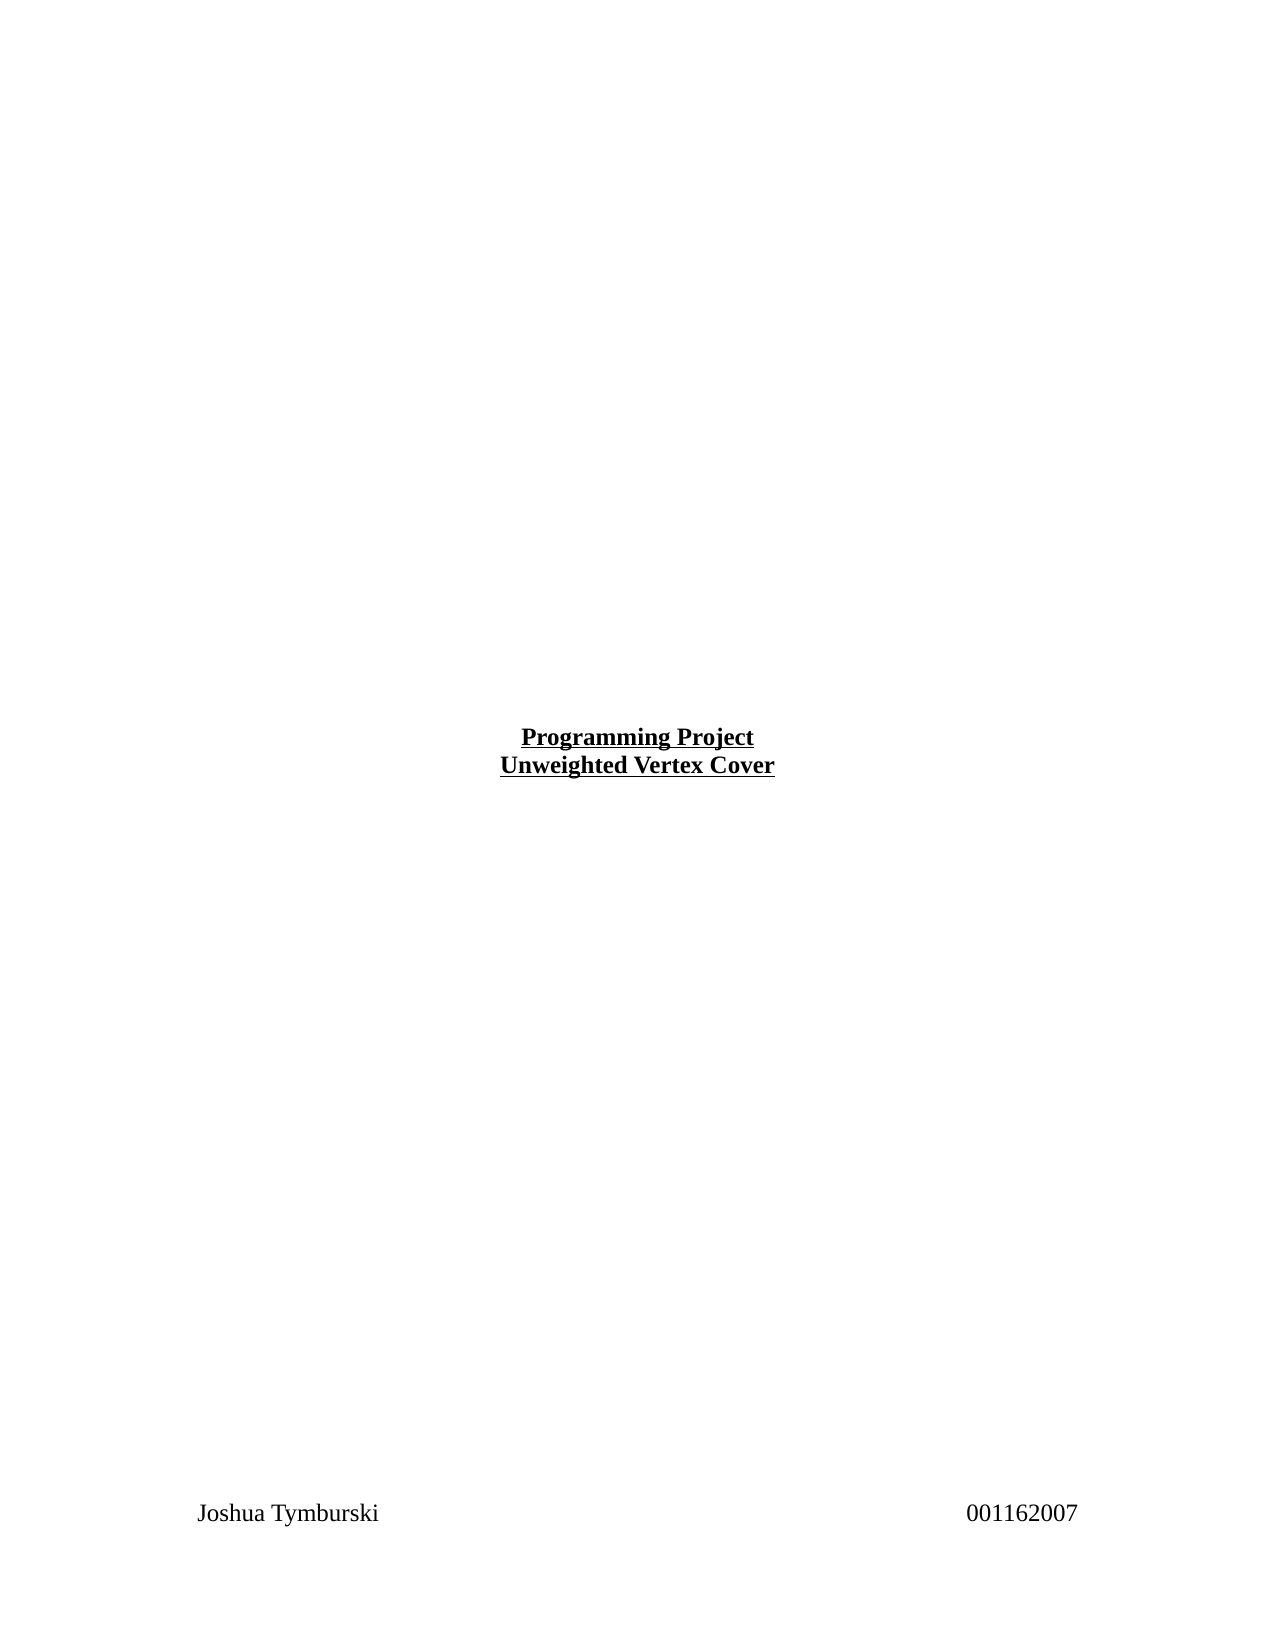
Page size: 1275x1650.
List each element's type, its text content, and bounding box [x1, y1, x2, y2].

text Unweighted Vertex Cover [118, 751, 1157, 779]
text Joshua Tymburski 001162007 [118, 1498, 1157, 1527]
text Programming Project [118, 722, 1157, 751]
